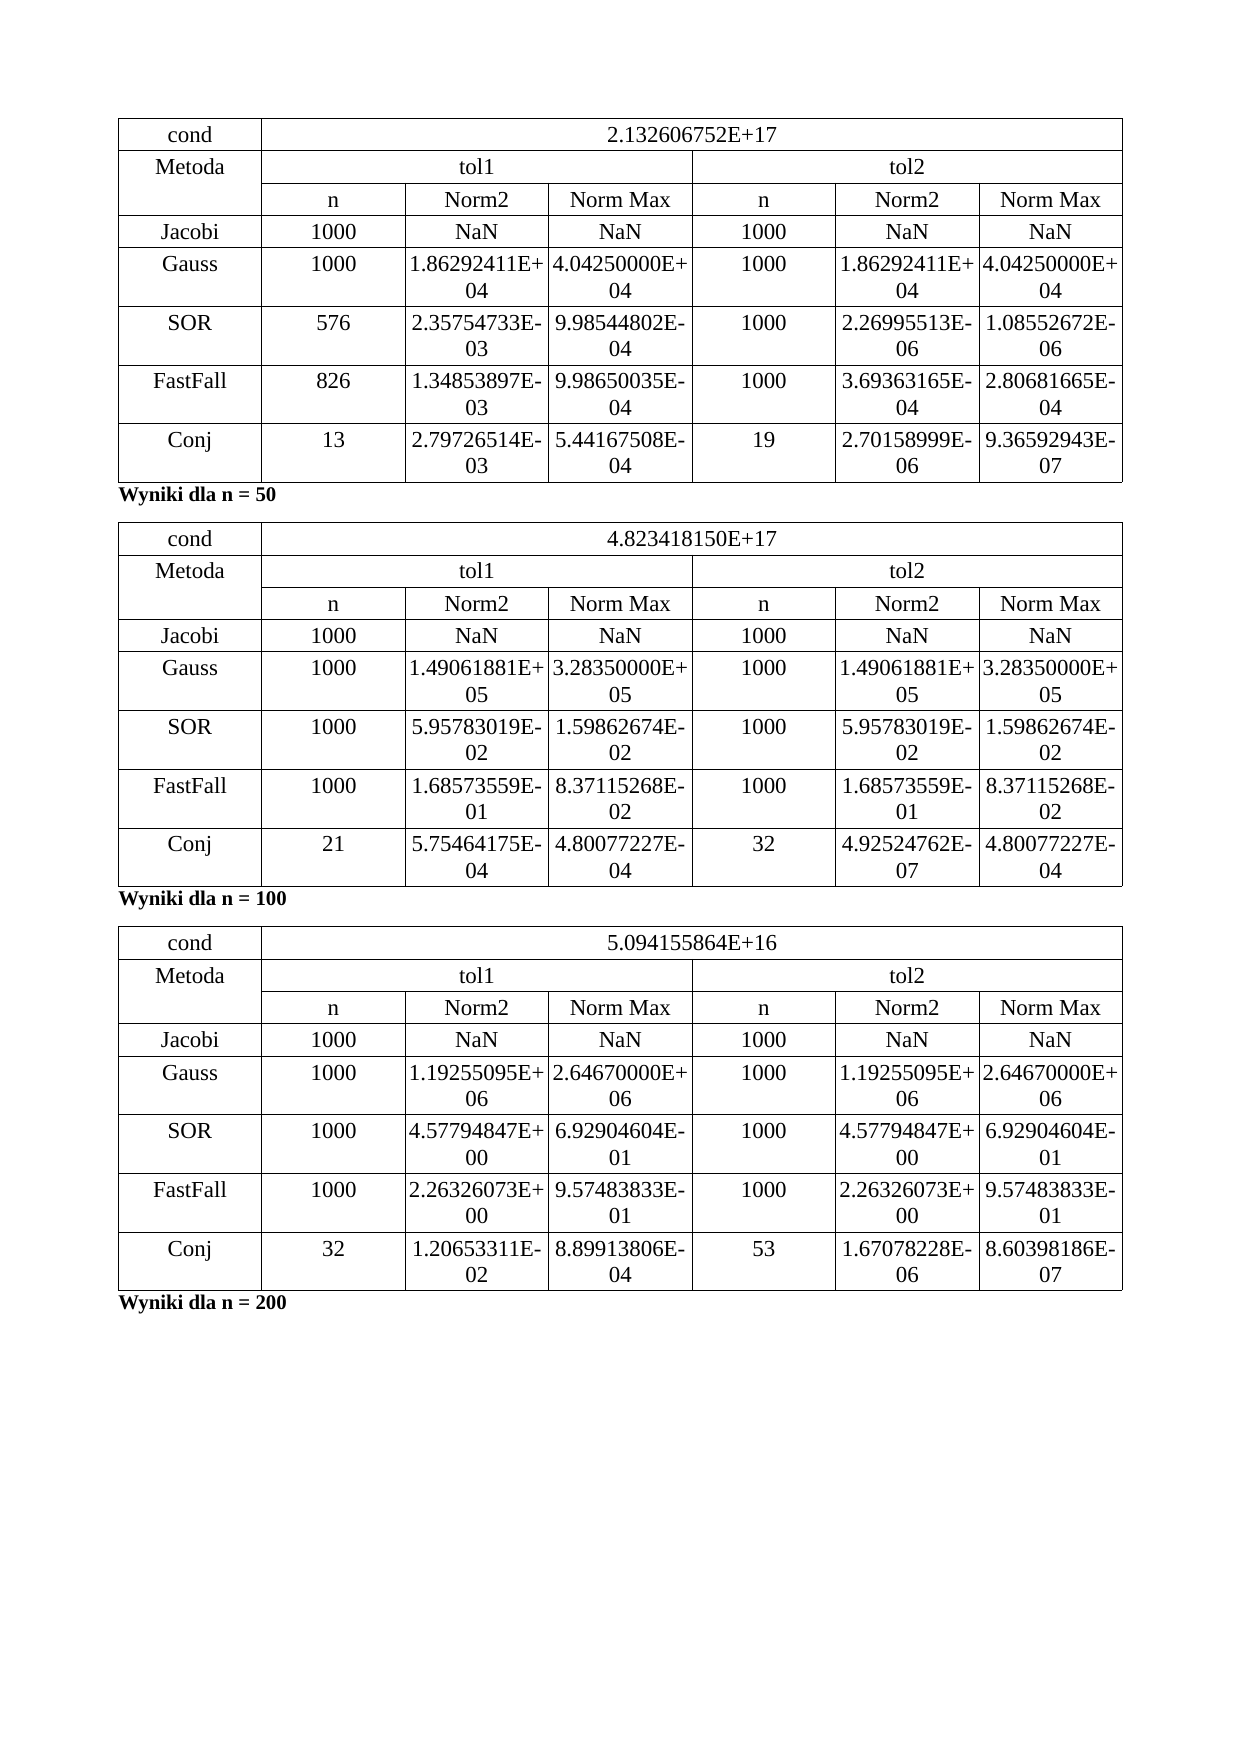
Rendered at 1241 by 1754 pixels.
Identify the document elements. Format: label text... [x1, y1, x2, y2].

table_cell tol2 [693, 151, 1122, 183]
table_cell NaN [549, 1024, 692, 1056]
table_cell Norm Max [980, 184, 1122, 215]
table_cell NaN [836, 216, 979, 247]
text Wyniki dla n = 50 [118, 483, 1122, 506]
table_cell 1.86292411E+04 [406, 248, 548, 306]
table_header 4.823418150E+17 [262, 523, 1122, 554]
table_cell 1.34853897E-03 [406, 366, 548, 423]
table_cell 4.80077227E-04 [549, 829, 692, 886]
table_cell 1000 [262, 711, 405, 769]
table_cell NaN [980, 1024, 1122, 1056]
table_cell 4.92524762E-07 [836, 829, 979, 886]
table_cell 3.69363165E-04 [836, 366, 979, 423]
table_cell 2.35754733E-03 [406, 307, 548, 364]
table_cell 1.19255095E+06 [836, 1057, 979, 1114]
table_cell tol2 [693, 960, 1122, 991]
table_cell 2.26326073E+00 [836, 1174, 979, 1232]
table_cell 6.92904604E-01 [980, 1115, 1122, 1173]
table_cell 1.68573559E-01 [406, 770, 548, 827]
table_cell Conj [119, 1233, 261, 1290]
table_cell 1000 [693, 620, 835, 651]
table_cell Norm Max [549, 588, 692, 619]
table_cell 1.49061881E+05 [406, 652, 548, 710]
table_cell 5.75464175E-04 [406, 829, 548, 886]
table_cell NaN [406, 1024, 548, 1056]
table_cell FastFall [119, 770, 261, 827]
table_cell n [693, 184, 835, 215]
table_cell 1000 [693, 216, 835, 247]
table_cell 2.70158999E-06 [836, 424, 979, 482]
table_cell 3.28350000E+05 [980, 652, 1122, 710]
table_cell 1000 [262, 1024, 405, 1056]
table_cell 8.37115268E-02 [980, 770, 1122, 827]
table_cell Gauss [119, 248, 261, 306]
table_cell 4.57794847E+00 [836, 1115, 979, 1173]
table_cell 1000 [262, 770, 405, 827]
table_cell 1000 [693, 711, 835, 769]
table_cell 1000 [693, 1115, 835, 1173]
table_cell n [693, 992, 835, 1023]
table_cell Metoda [119, 151, 261, 215]
table_cell NaN [549, 216, 692, 247]
table_cell SOR [119, 1115, 261, 1173]
table_cell n [262, 992, 405, 1023]
table_cell 1000 [262, 620, 405, 651]
table_cell 826 [262, 366, 405, 423]
table_cell Norm Max [980, 992, 1122, 1023]
table_cell 1.59862674E-02 [549, 711, 692, 769]
table_cell 1000 [693, 307, 835, 364]
table_cell 1000 [693, 770, 835, 827]
table_cell 2.80681665E-04 [980, 366, 1122, 423]
table_cell 1000 [693, 1174, 835, 1232]
table_cell NaN [549, 620, 692, 651]
table_cell 1.68573559E-01 [836, 770, 979, 827]
table_cell NaN [406, 216, 548, 247]
table_cell 13 [262, 424, 405, 482]
table_cell Conj [119, 424, 261, 482]
table_cell Norm2 [406, 588, 548, 619]
text Wyniki dla n = 200 [118, 1291, 1122, 1314]
text Wyniki dla n = 100 [118, 887, 1122, 910]
table_cell Conj [119, 829, 261, 886]
table_cell 1000 [693, 1057, 835, 1114]
table_cell 4.04250000E+04 [549, 248, 692, 306]
table_cell Gauss [119, 1057, 261, 1114]
table_header 5.094155864E+16 [262, 927, 1122, 959]
table_cell tol1 [262, 151, 692, 183]
table_header 2.132606752E+17 [262, 119, 1122, 150]
table_cell 6.92904604E-01 [549, 1115, 692, 1173]
table_cell NaN [980, 216, 1122, 247]
table_cell tol2 [693, 556, 1122, 587]
table_cell 1000 [693, 248, 835, 306]
table_cell 1000 [693, 366, 835, 423]
table_cell 1000 [693, 652, 835, 710]
table_cell n [262, 184, 405, 215]
table_cell tol1 [262, 960, 692, 991]
table_cell Jacobi [119, 1024, 261, 1056]
table_cell 1000 [262, 1115, 405, 1173]
table_cell Jacobi [119, 620, 261, 651]
table_cell Norm2 [836, 992, 979, 1023]
table_cell 9.98650035E-04 [549, 366, 692, 423]
table_cell NaN [980, 620, 1122, 651]
table_cell 5.95783019E-02 [836, 711, 979, 769]
table_cell 9.57483833E-01 [549, 1174, 692, 1232]
table_cell 8.60398186E-07 [980, 1233, 1122, 1290]
table_cell Norm2 [836, 588, 979, 619]
table_cell 53 [693, 1233, 835, 1290]
table_header cond [119, 927, 261, 959]
table_cell SOR [119, 307, 261, 364]
table_cell Metoda [119, 960, 261, 1023]
table_cell 2.26326073E+00 [406, 1174, 548, 1232]
table_cell 1.08552672E-06 [980, 307, 1122, 364]
table_cell 1.20653311E-02 [406, 1233, 548, 1290]
table_cell 32 [693, 829, 835, 886]
table_cell 8.89913806E-04 [549, 1233, 692, 1290]
table_cell 1.86292411E+04 [836, 248, 979, 306]
table_cell 1.49061881E+05 [836, 652, 979, 710]
table_cell 32 [262, 1233, 405, 1290]
table_header cond [119, 523, 261, 554]
table_cell 2.79726514E-03 [406, 424, 548, 482]
table_cell 1000 [262, 248, 405, 306]
table_cell 8.37115268E-02 [549, 770, 692, 827]
table_cell 2.64670000E+06 [980, 1057, 1122, 1114]
table_cell Norm Max [549, 184, 692, 215]
table_cell 1000 [262, 216, 405, 247]
table_cell Jacobi [119, 216, 261, 247]
table_cell 1000 [262, 652, 405, 710]
table_cell Norm2 [836, 184, 979, 215]
table_cell 1000 [262, 1174, 405, 1232]
table_cell tol1 [262, 556, 692, 587]
table_cell 576 [262, 307, 405, 364]
table_cell 4.57794847E+00 [406, 1115, 548, 1173]
table_cell 9.57483833E-01 [980, 1174, 1122, 1232]
table_cell NaN [406, 620, 548, 651]
table_cell Gauss [119, 652, 261, 710]
table_cell Metoda [119, 556, 261, 619]
table_cell 2.64670000E+06 [549, 1057, 692, 1114]
table_cell 1.67078228E-06 [836, 1233, 979, 1290]
table_cell 21 [262, 829, 405, 886]
table_cell 5.95783019E-02 [406, 711, 548, 769]
table_cell Norm2 [406, 184, 548, 215]
table_cell FastFall [119, 366, 261, 423]
table_cell 4.80077227E-04 [980, 829, 1122, 886]
table_cell 9.98544802E-04 [549, 307, 692, 364]
table_cell SOR [119, 711, 261, 769]
table_cell 1000 [262, 1057, 405, 1114]
table_header cond [119, 119, 261, 150]
table_cell Norm Max [549, 992, 692, 1023]
table_cell n [693, 588, 835, 619]
table_cell 2.26995513E-06 [836, 307, 979, 364]
table_cell Norm Max [980, 588, 1122, 619]
table_cell 4.04250000E+04 [980, 248, 1122, 306]
table_cell n [262, 588, 405, 619]
table_cell FastFall [119, 1174, 261, 1232]
table_cell NaN [836, 620, 979, 651]
table_cell Norm2 [406, 992, 548, 1023]
table_cell 19 [693, 424, 835, 482]
table_cell 5.44167508E-04 [549, 424, 692, 482]
table_cell 3.28350000E+05 [549, 652, 692, 710]
table_cell 1.59862674E-02 [980, 711, 1122, 769]
table_cell 1000 [693, 1024, 835, 1056]
table_cell 9.36592943E-07 [980, 424, 1122, 482]
table_cell NaN [836, 1024, 979, 1056]
table_cell 1.19255095E+06 [406, 1057, 548, 1114]
